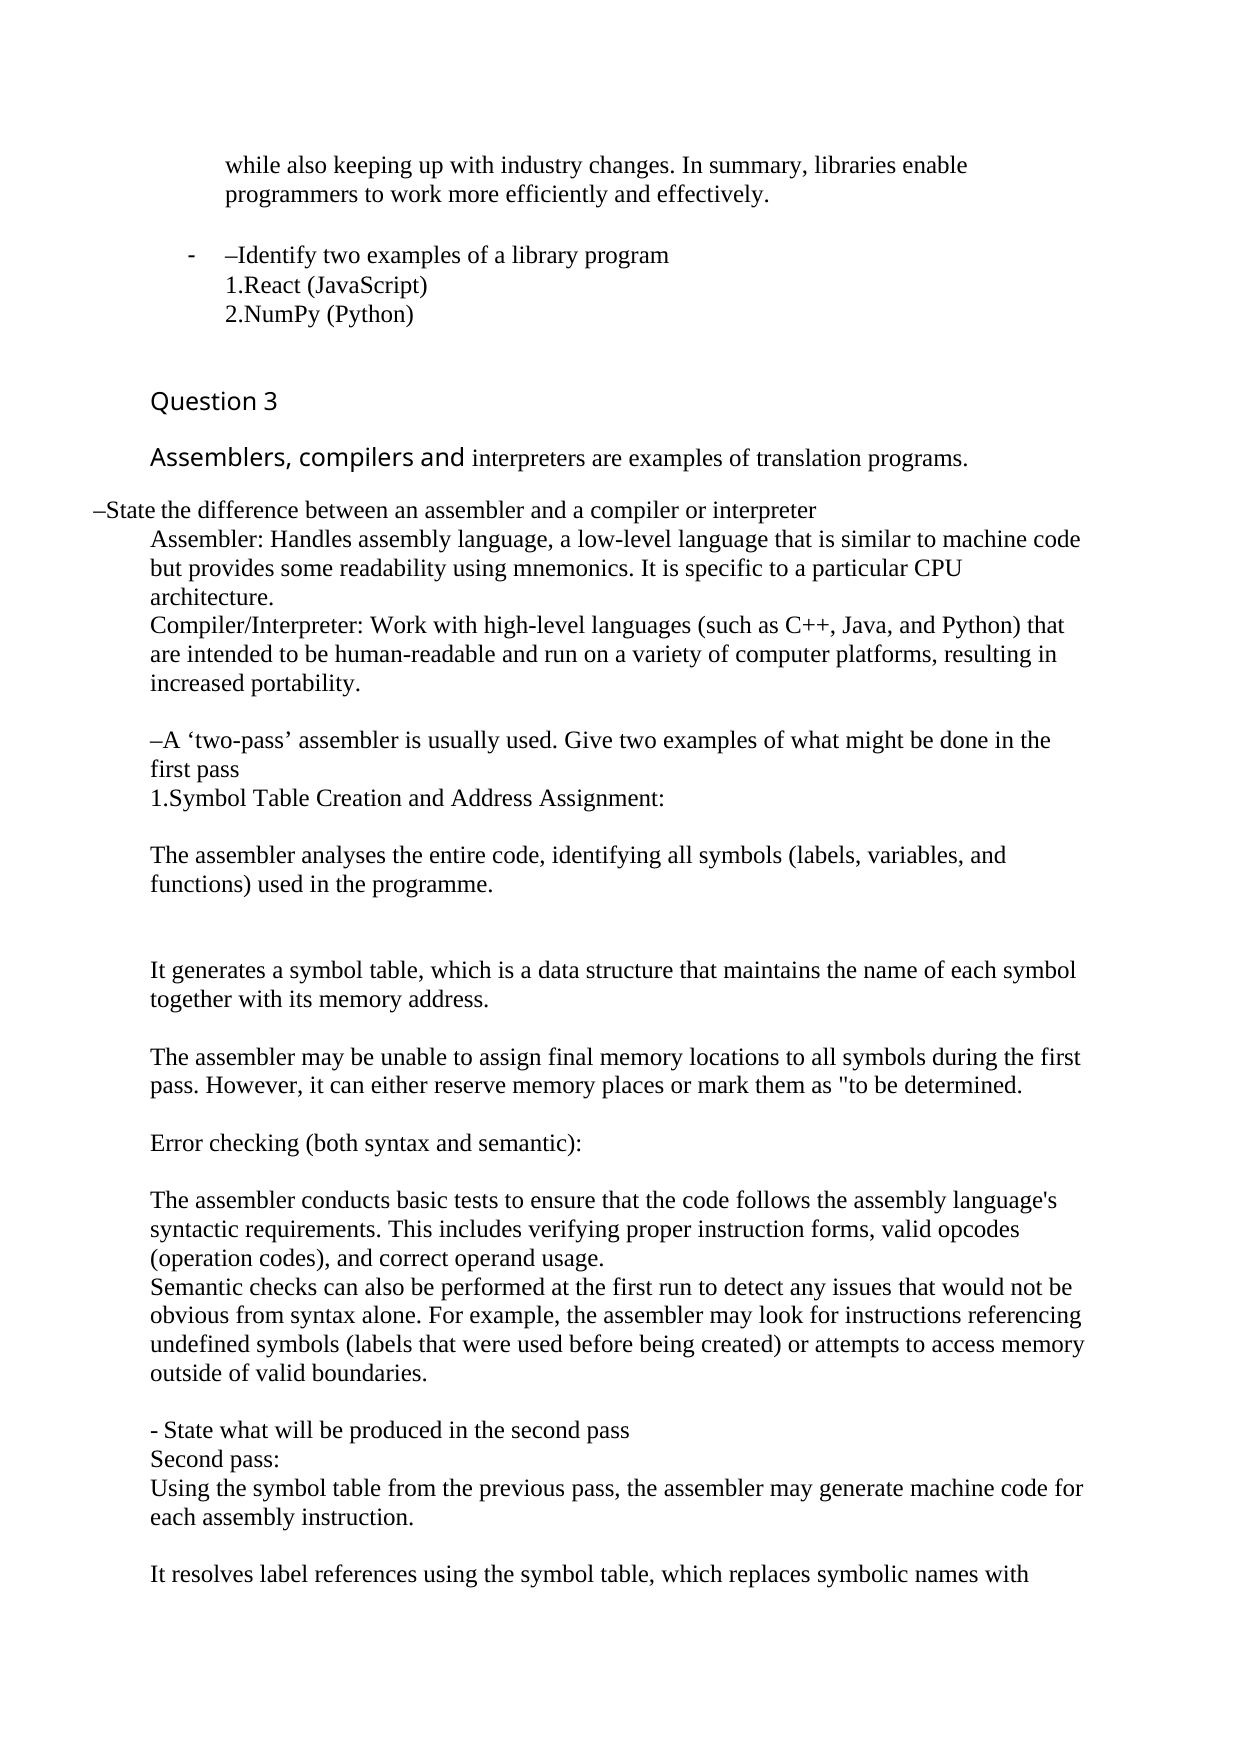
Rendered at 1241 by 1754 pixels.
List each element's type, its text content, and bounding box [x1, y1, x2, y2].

text Assemblers, compilers and interpreters are examples of translation programs. [150, 439, 1090, 473]
text Question 3 [150, 384, 1090, 418]
list while also keeping up with industry changes. In summary, libraries enable programmers to work more efficiently and effectively. [187, 150, 1090, 207]
text Error checking (both syntax and semantic): The assembler conducts basic tests to ensure that the code follows the assembly language's syntactic requirements. This includes verifying proper instruction forms, valid opcodes (operation codes), and correct operand usage. Semantic checks can also be performed at the first run to detect any issues that would not be obvious from syntax alone. For example, the assembler may look for instructions referencing undefined symbols (labels that were used before being created) or attempts to access memory outside of valid boundaries. [150, 1128, 1090, 1387]
text Assembler: Handles assembly language, a low-level language that is similar to machine code but provides some readability using mnemonics. It is specific to a particular CPU architecture. Compiler/Interpreter: Work with high-level languages (such as C++, Java, and Python) that are intended to be human-readable and run on a variety of computer platforms, resulting in increased portability. [150, 524, 1090, 697]
text –A ‘two-pass’ assembler is usually used. Give two examples of what might be done in the first pass [150, 725, 1090, 783]
text - State what will be produced in the second pass [150, 1415, 1090, 1444]
list 2.NumPy (Python) [225, 299, 1090, 328]
text –State the difference between an assembler and a compiler or interpreter [93, 495, 1090, 524]
list 1.React (JavaScript) [225, 270, 1090, 299]
text Second pass: Using the symbol table from the previous pass, the assembler may generate machine code for each assembly instruction. It resolves label references using the symbol table, which replaces symbolic names with [150, 1444, 1090, 1588]
list –Identify two examples of a library program [187, 236, 1090, 270]
text 1.Symbol Table Creation and Address Assignment: The assembler analyses the entire code, identifying all symbols (labels, variables, and functions) used in the programme. It generates a symbol table, which is a data structure that maintains the name of each symbol together with its memory address. The assembler may be unable to assign final memory locations to all symbols during the first pass. However, it can either reserve memory places or mark them as "to be determined. [150, 783, 1090, 1099]
